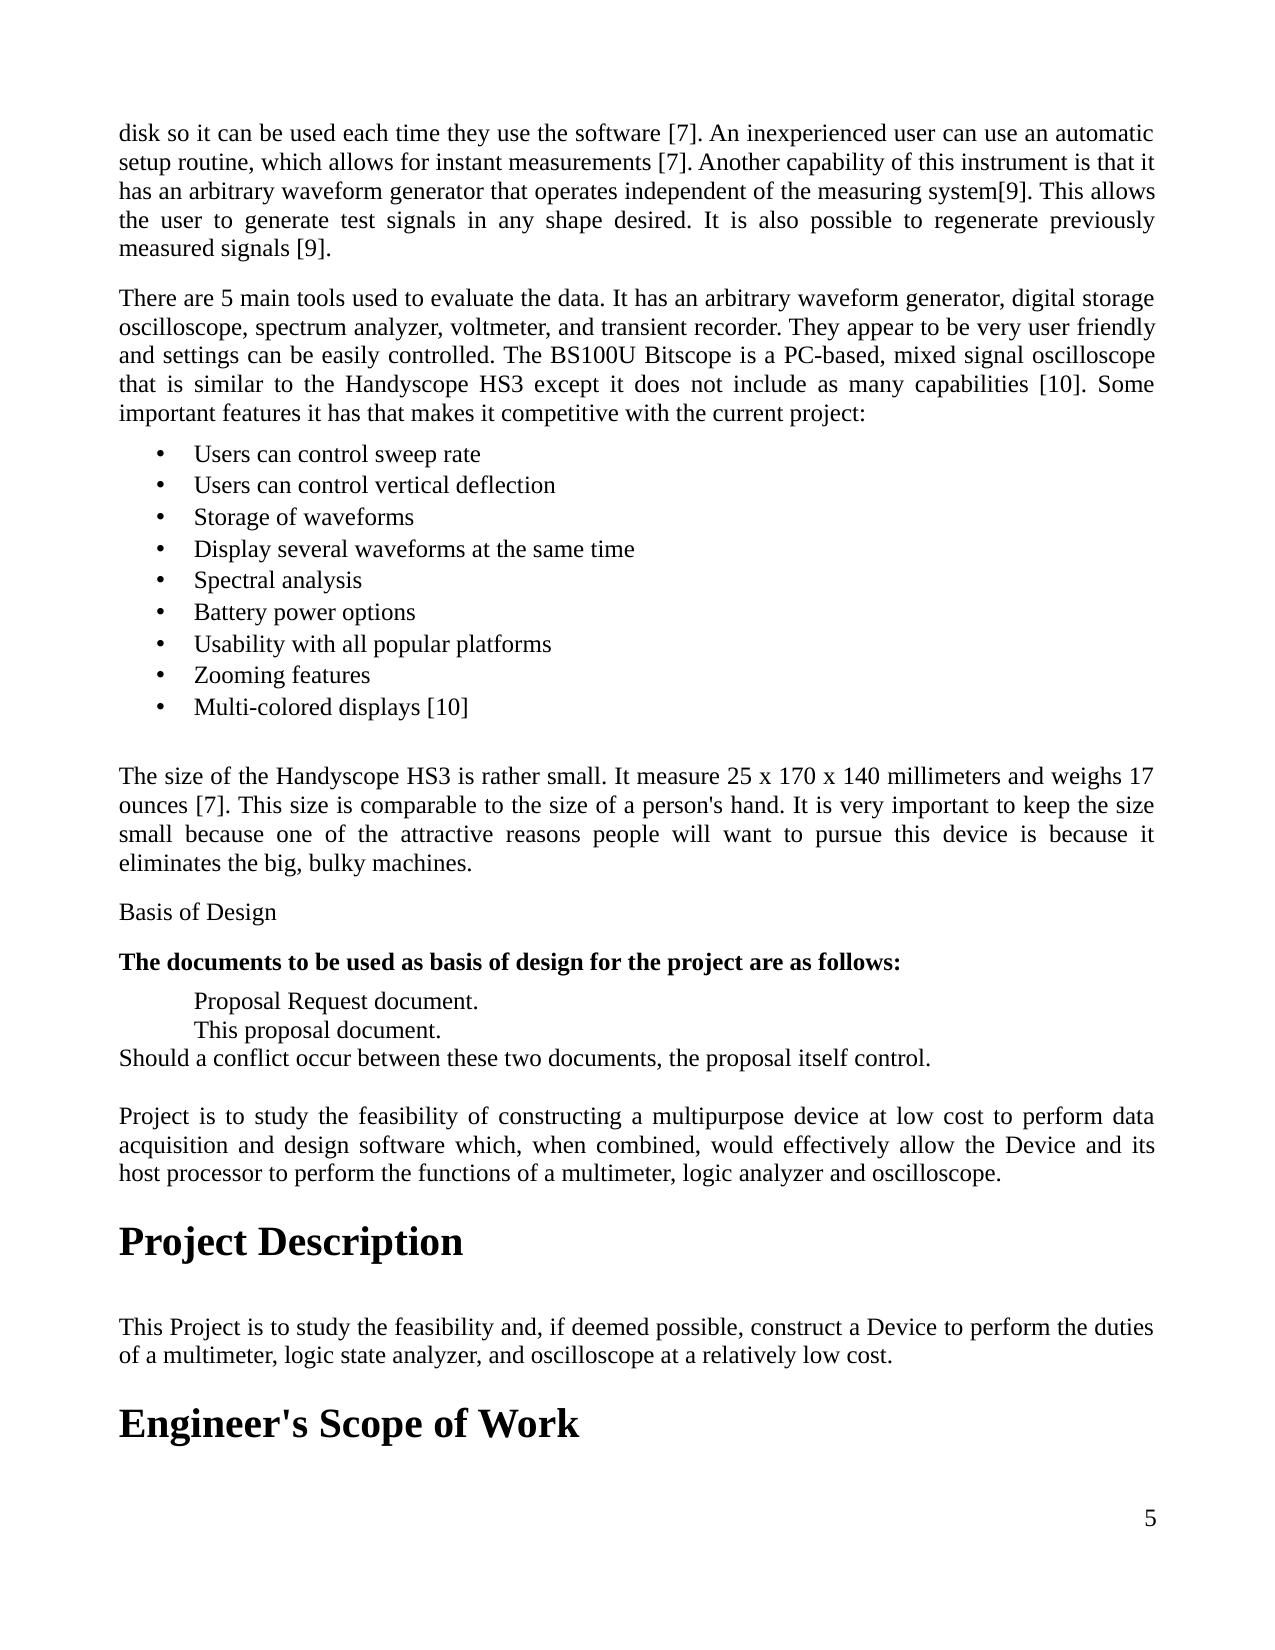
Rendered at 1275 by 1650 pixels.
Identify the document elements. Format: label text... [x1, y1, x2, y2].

text Should a conflict occur between these two documents, the proposal itself control. [118, 1043, 1156, 1072]
text disk so it can be used each time they use the software [7]. An inexperienced user can use an automatic setup routine, which allows for instant measurements [7]. Another capability of this instrument is that it has an arbitrary waveform generator that operates independent of the measuring system[9]. This allows the user to generate test signals in any shape desired. It is also possible to regenerate previously measured signals [9]. [118, 118, 1156, 262]
list Users can control vertical deflection [156, 470, 1156, 499]
text The size of the Handyscope HS3 is rather small. It measure 25 x 170 x 140 millimeters and weighs 17 ounces [7]. This size is comparable to the size of a person's hand. It is very important to keep the size small because one of the attractive reasons people will want to pursue this device is because it eliminates the big, bulky machines. [118, 761, 1156, 876]
text Proposal Request document. [118, 986, 1156, 1015]
text Basis of Design [118, 897, 1156, 926]
list Spectral analysis [156, 565, 1156, 594]
text This proposal document. [118, 1015, 1156, 1043]
list Users can control sweep rate [156, 439, 1156, 467]
list Battery power options [156, 597, 1156, 626]
list Zooming features [156, 660, 1156, 689]
list Multi-colored displays [10] [156, 692, 1156, 749]
list Storage of waveforms [156, 502, 1156, 531]
text There are 5 main tools used to evaluate the data. It has an arbitrary waveform generator, digital storage oscilloscope, spectrum analyzer, voltmeter, and transient recorder. They appear to be very user friendly and settings can be easily controlled. The BS100U Bitscope is a PC-based, mixed signal oscilloscope that is similar to the Handyscope HS3 except it does not include as many capabilities [10]. Some important features it has that makes it competitive with the current project: [118, 283, 1156, 427]
text Engineer's Scope of Work [118, 1398, 1156, 1446]
text This Project is to study the feasibility and, if deemed possible, construct a Device to perform the duties of a multimeter, logic state analyzer, and oscilloscope at a relatively low cost. [118, 1312, 1156, 1369]
text The documents to be used as basis of design for the project are as follows: [118, 947, 1156, 976]
list Usability with all popular platforms [156, 629, 1156, 657]
text Project is to study the feasibility of constructing a multipurpose device at low cost to perform data acquisition and design software which, when combined, would effectively allow the Device and its host processor to perform the functions of a multimeter, logic analyzer and oscilloscope. [118, 1101, 1156, 1187]
text Project Description [118, 1216, 1156, 1264]
list Display several waveforms at the same time [156, 534, 1156, 562]
